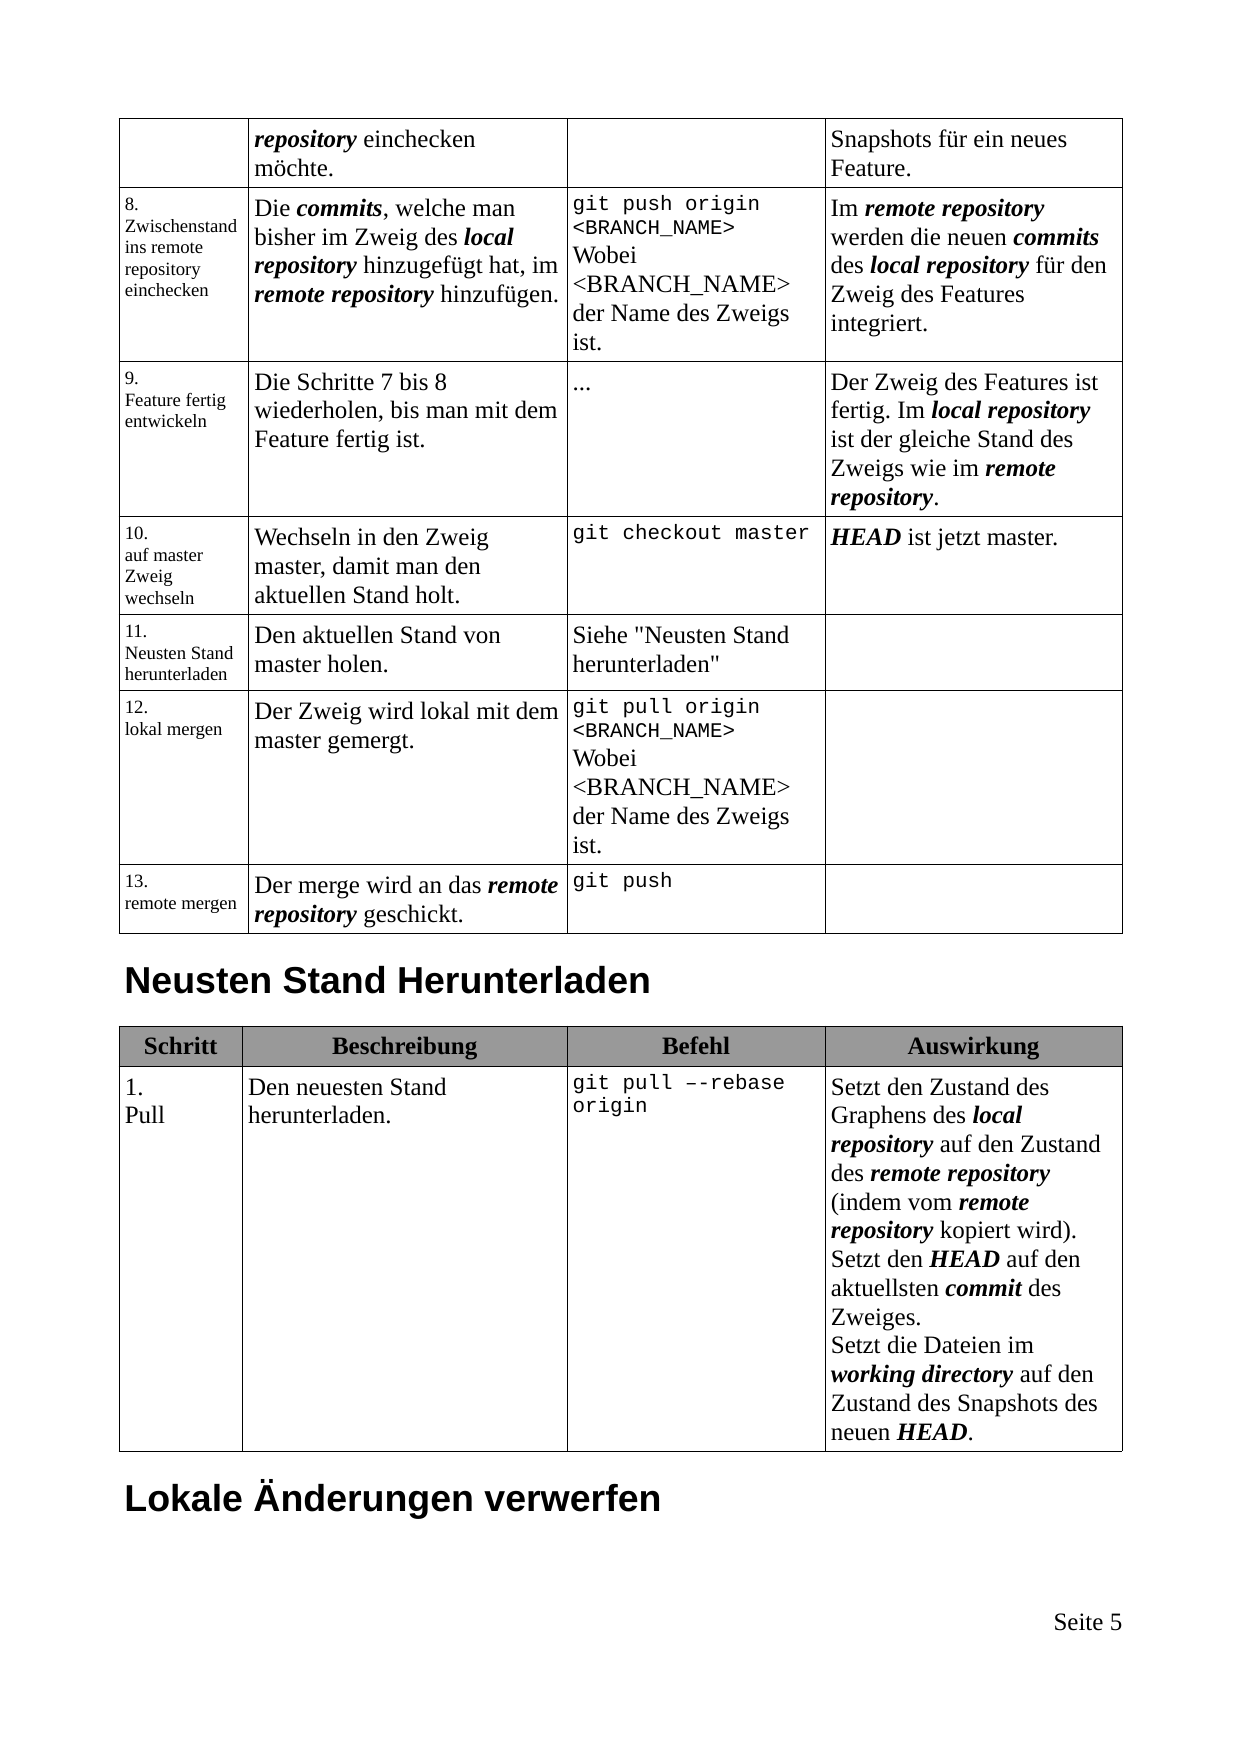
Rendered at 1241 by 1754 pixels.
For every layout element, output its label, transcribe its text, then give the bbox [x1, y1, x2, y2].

table_cell Der merge wird an das remote repository geschickt. [249, 865, 567, 933]
table_cell git checkout master [568, 517, 825, 614]
table_cell [826, 865, 1122, 933]
table_cell 10. auf master Zweig wechseln [120, 517, 248, 614]
subtitle Lokale Änderungen verwerfen [124, 1476, 1122, 1519]
table_cell [120, 119, 248, 187]
table_cell Setzt den Zustand des Graphens des local repository auf den Zustand des remote repository (indem vom remote repository kopiert wird). Setzt den HEAD auf den aktuellsten commit des Zweiges. Setzt die Dateien im working directory auf den Zustand des Snapshots des neuen HEAD. [826, 1067, 1122, 1451]
table_cell Siehe "Neusten Stand herunterladen" [568, 615, 825, 690]
table_header Beschreibung [243, 1027, 567, 1066]
table_cell 8. Zwischenstand ins remote repository einchecken [120, 188, 248, 361]
subtitle Neusten Stand Herunterladen [124, 958, 1122, 1001]
table_cell Den aktuellen Stand von master holen. [249, 615, 567, 690]
table_cell ... [568, 362, 825, 516]
table_cell [826, 691, 1122, 864]
table_cell [826, 615, 1122, 690]
table_cell git push origin <BRANCH_NAME> Wobei <BRANCH_NAME> der Name des Zweigs ist. [568, 188, 825, 361]
table_cell Wechseln in den Zweig master, damit man den aktuellen Stand holt. [249, 517, 567, 614]
table_cell 11. Neusten Stand herunterladen [120, 615, 248, 690]
table_cell Die commits, welche man bisher im Zweig des local repository hinzugefügt hat, im remote repository hinzufügen. [249, 188, 567, 361]
table_cell repository einchecken möchte. [249, 119, 567, 187]
table_cell 1. Pull [120, 1067, 242, 1451]
table_cell Der Zweig des Features ist fertig. Im local repository ist der gleiche Stand des Zweigs wie im remote repository. [826, 362, 1122, 516]
table_header Auswirkung [826, 1027, 1122, 1066]
table_cell 9. Feature fertig entwickeln [120, 362, 248, 516]
table_cell git pull origin <BRANCH_NAME> Wobei <BRANCH_NAME> der Name des Zweigs ist. [568, 691, 825, 864]
table_cell Den neuesten Stand herunterladen. [243, 1067, 567, 1451]
table_cell git pull –-rebase origin [568, 1067, 825, 1451]
table_cell 13. remote mergen [120, 865, 248, 933]
table_cell Im remote repository werden die neuen commits des local repository für den Zweig des Features integriert. [826, 188, 1122, 361]
table_cell Snapshots für ein neues Feature. [826, 119, 1122, 187]
table_cell Die Schritte 7 bis 8 wiederholen, bis man mit dem Feature fertig ist. [249, 362, 567, 516]
table_cell 12. lokal mergen [120, 691, 248, 864]
table_cell [568, 119, 825, 187]
table_header Befehl [568, 1027, 825, 1066]
table_cell Der Zweig wird lokal mit dem master gemergt. [249, 691, 567, 864]
table_cell HEAD ist jetzt master. [826, 517, 1122, 614]
table_header Schritt [120, 1027, 242, 1066]
table_cell git push [568, 865, 825, 933]
